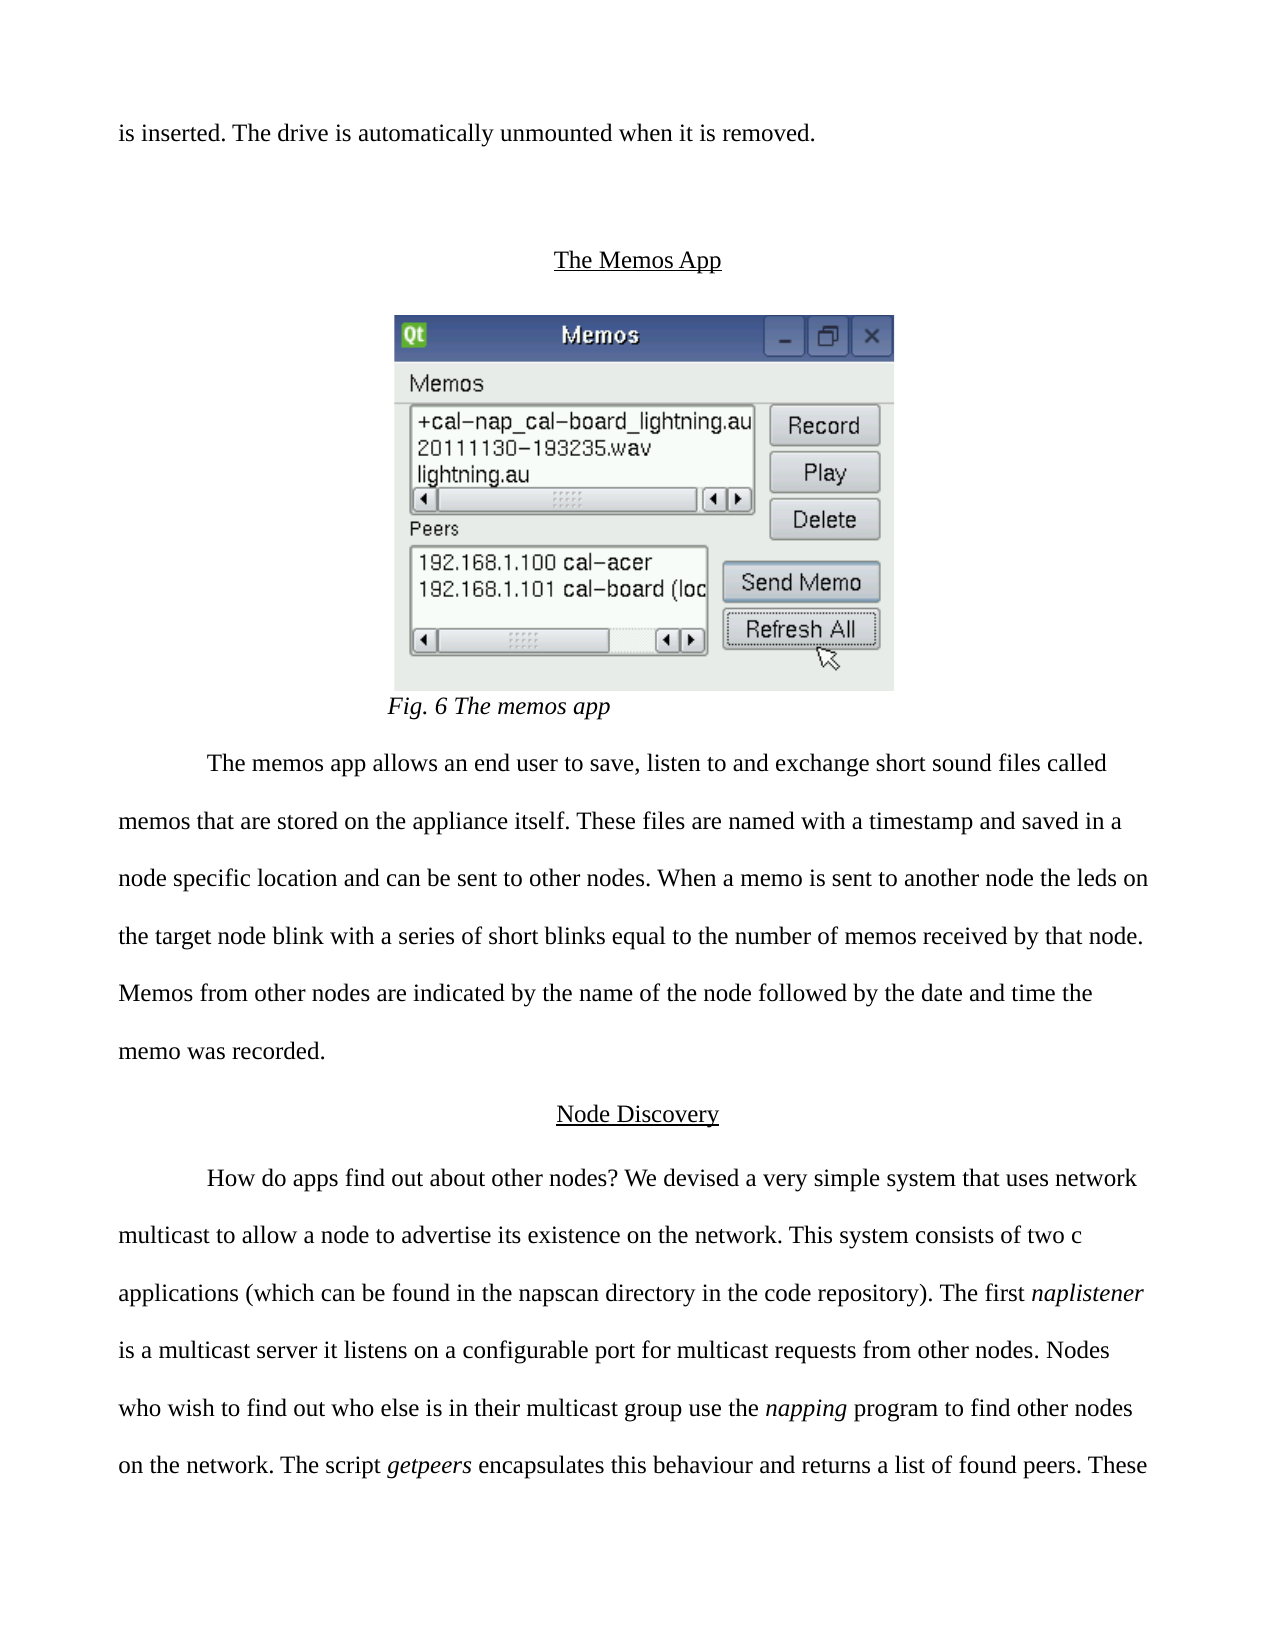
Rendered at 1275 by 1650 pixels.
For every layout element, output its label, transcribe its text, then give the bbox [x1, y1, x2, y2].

text How do apps find out about other nodes? We devised a very simple system that uses network multicast to allow a node to advertise its existence on the network. This system consists of two c applications (which can be found in the napscan directory in the code repository). The first naplistener is a multicast server it listens on a configurable port for multicast requests from other nodes. Nodes who wish to find out who else is in their multicast group use the napping program to find other nodes on the network. The script getpeers encapsulates this behaviour and returns a list of found peers. These [118, 1163, 1157, 1479]
text The memos app allows an end user to save, listen to and exchange short sound files called memos that are stored on the appliance itself. These files are named with a timestamp and saved in a node specific location and can be sent to other nodes. When a memo is sent to another node the leds on the target node blink with a series of short blinks equal to the number of memos received by that node. Memos from other nodes are indicated by the name of the node followed by the date and time the memo was recorded. [118, 308, 1157, 1064]
text Fig. 6 The memos app [387, 321, 887, 719]
picture [394, 315, 895, 691]
text The Memos App [118, 245, 1157, 274]
text is inserted. The drive is automatically unmounted when it is removed. [118, 118, 1157, 147]
text Node Discovery [118, 1099, 1157, 1128]
